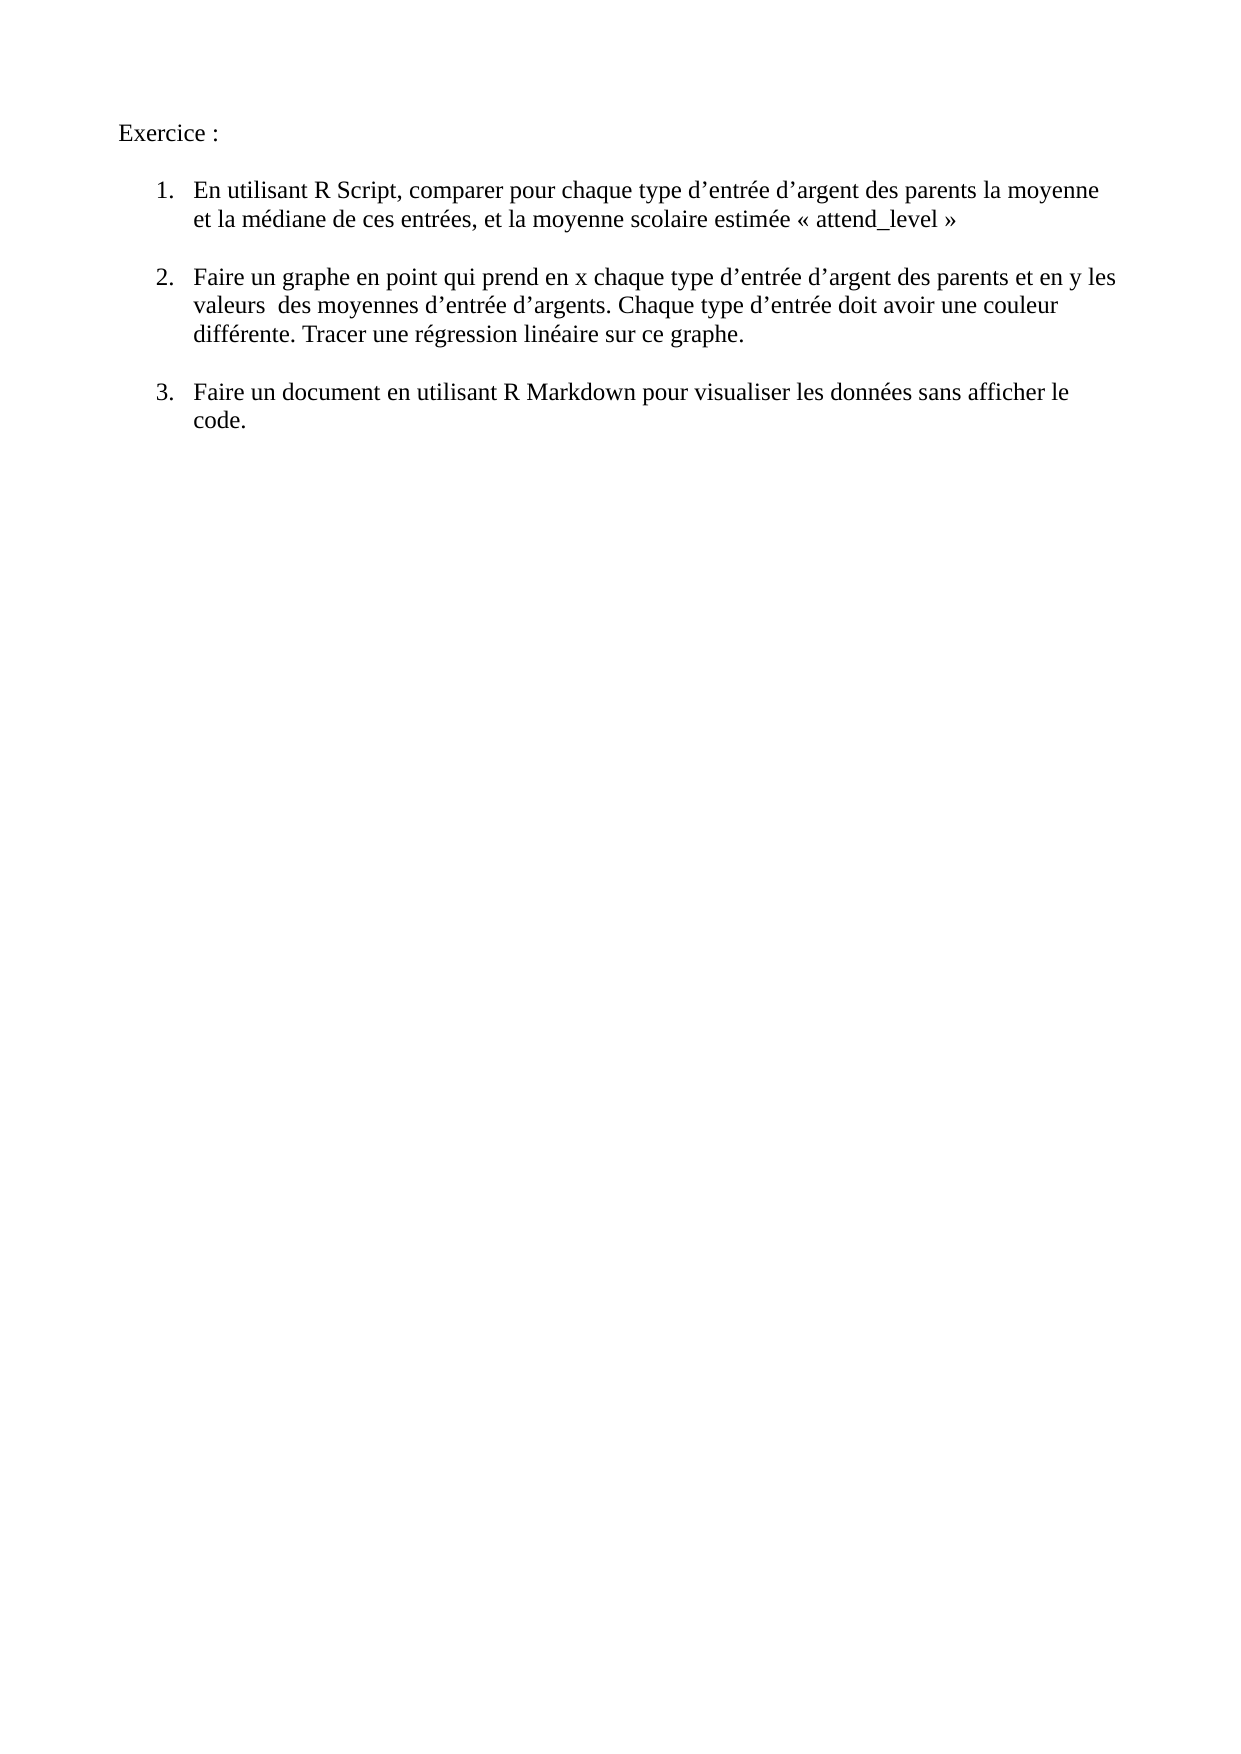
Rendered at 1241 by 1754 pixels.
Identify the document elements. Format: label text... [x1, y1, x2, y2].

list En utilisant R Script, comparer pour chaque type d’entrée d’argent des parents la moyenne et la médiane de ces entrées, et la moyenne scolaire estimée « attend_level » [156, 176, 1122, 233]
list Faire un document en utilisant R Markdown pour visualiser les données sans afficher le code. [156, 377, 1122, 434]
text Exercice : [118, 118, 1122, 147]
list Faire un graphe en point qui prend en x chaque type d’entrée d’argent des parents et en y les valeurs des moyennes d’entrée d’argents. Chaque type d’entrée doit avoir une couleur différente. Tracer une régression linéaire sur ce graphe. [156, 262, 1122, 348]
